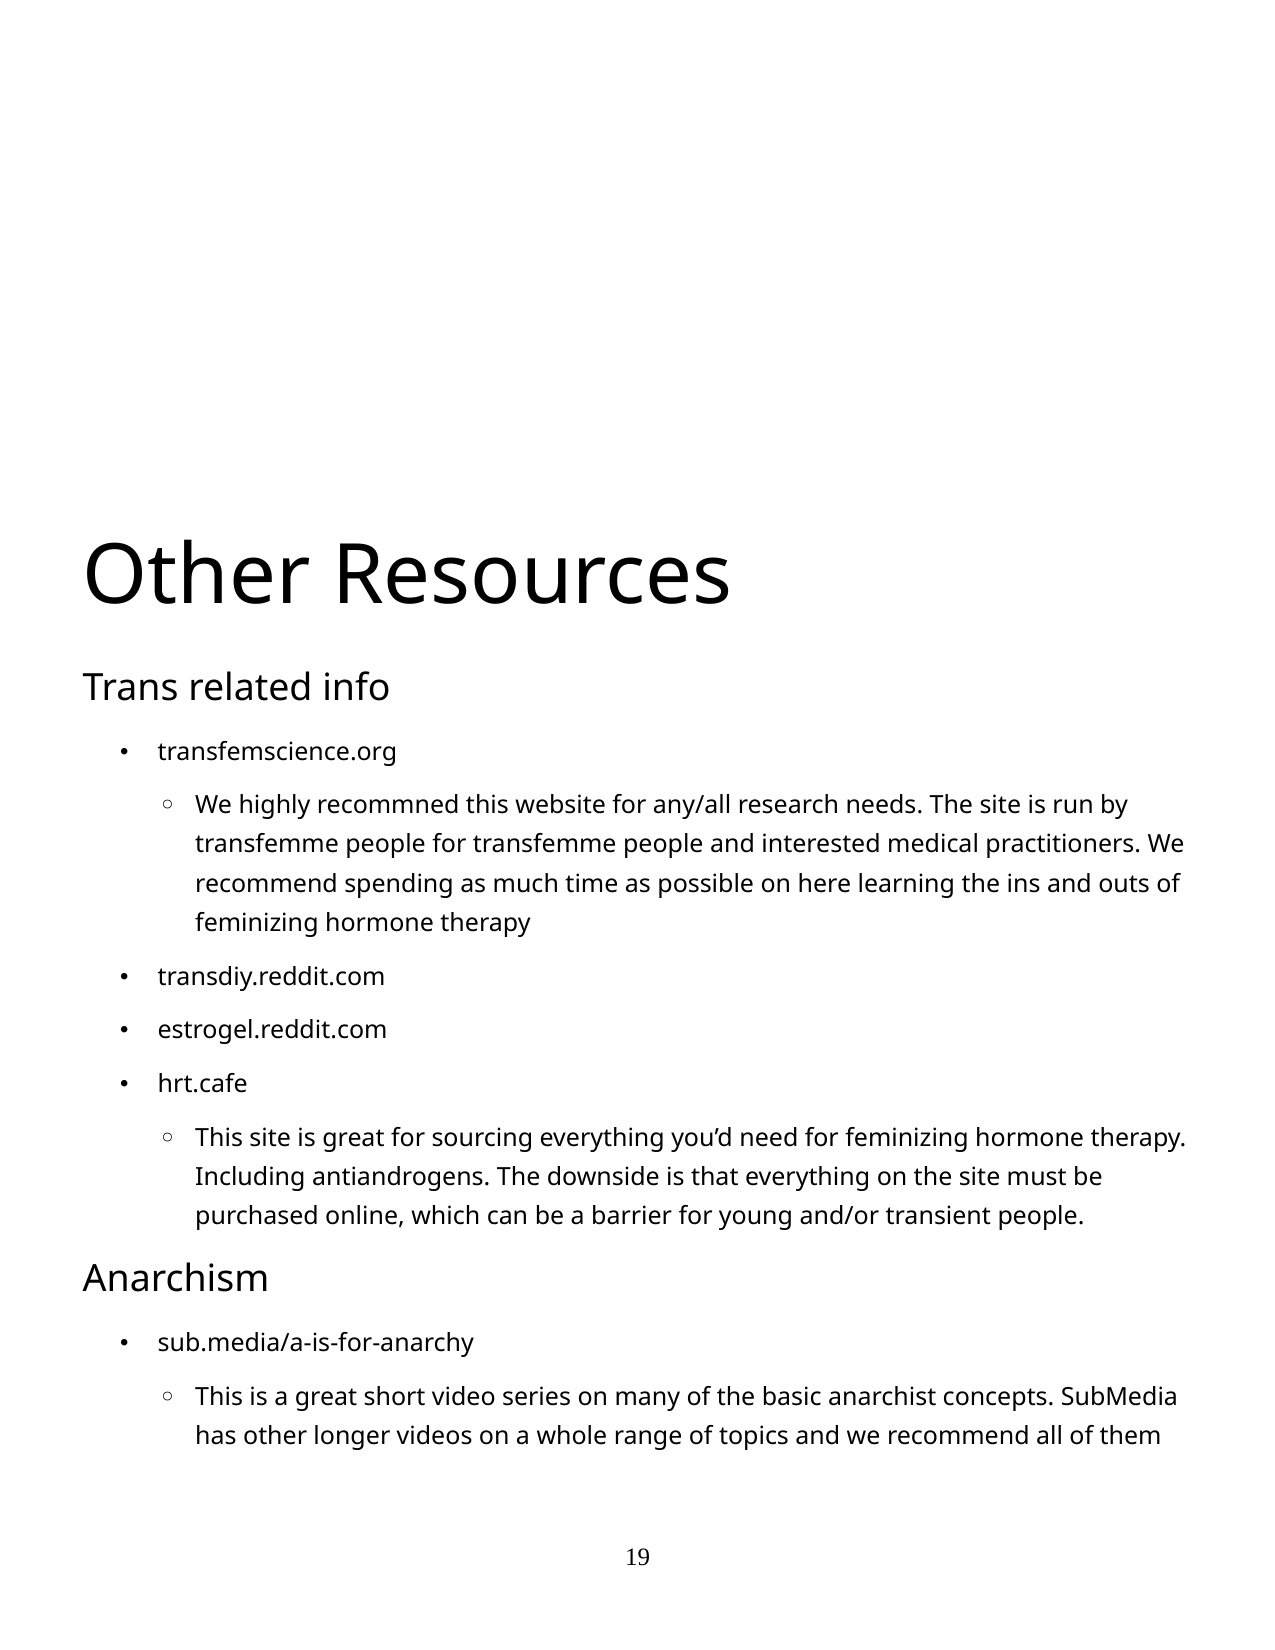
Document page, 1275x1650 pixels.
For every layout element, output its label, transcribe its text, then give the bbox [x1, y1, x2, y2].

list This site is great for sourcing everything you’d need for feminizing hormone therapy. Including antiandrogens. The downside is that everything on the site must be purchased online, which can be a barrier for young and/or transient people. [157, 1119, 1192, 1232]
list This is a great short video series on many of the basic anarchist concepts. SubMedia has other longer videos on a whole range of topics and we recommend all of them [157, 1378, 1192, 1452]
text Anarchism [82, 1251, 1192, 1302]
list We highly recommned this website for any/all research needs. The site is run by transfemme people for transfemme people and interested medical practitioners. We recommend spending as much time as possible on here learning the ins and outs of feminizing hormone therapy [157, 787, 1192, 938]
text Trans related info [82, 660, 1192, 711]
list sub.media/a-is-for-anarchy [120, 1325, 1192, 1359]
list transfemscience.org [120, 733, 1192, 767]
list hrt.cafe [120, 1066, 1192, 1100]
list estrogel.reddit.com [120, 1012, 1192, 1046]
list transdiy.reddit.com [120, 958, 1192, 992]
text Other Resources [82, 515, 1192, 628]
